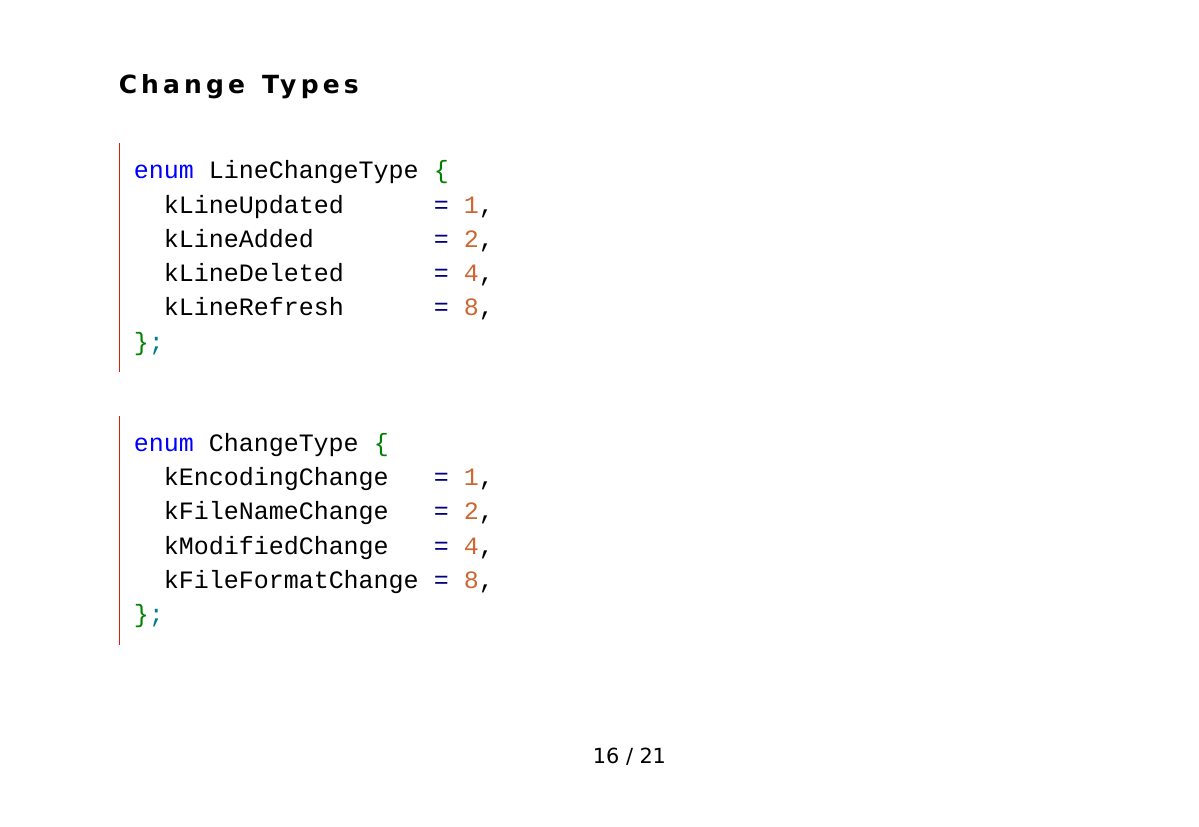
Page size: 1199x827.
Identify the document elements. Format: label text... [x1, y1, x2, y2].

text kEncodingChange = 1, [120, 450, 1140, 484]
title Change Types [118, 71, 1140, 100]
text kModifiedChange = 4, [120, 518, 1140, 553]
text enum LineChangeType { [120, 143, 1140, 177]
text enum ChangeType { [120, 416, 1140, 450]
text kFileNameChange = 2, [120, 484, 1140, 518]
text kLineUpdated = 1, [120, 177, 1140, 212]
text }; [120, 314, 1140, 372]
text }; [120, 587, 1140, 645]
text kLineRefresh = 8, [120, 280, 1140, 314]
text kLineDeleted = 4, [120, 246, 1140, 280]
text kLineAdded = 2, [120, 212, 1140, 246]
text kFileFormatChange = 8, [120, 553, 1140, 587]
